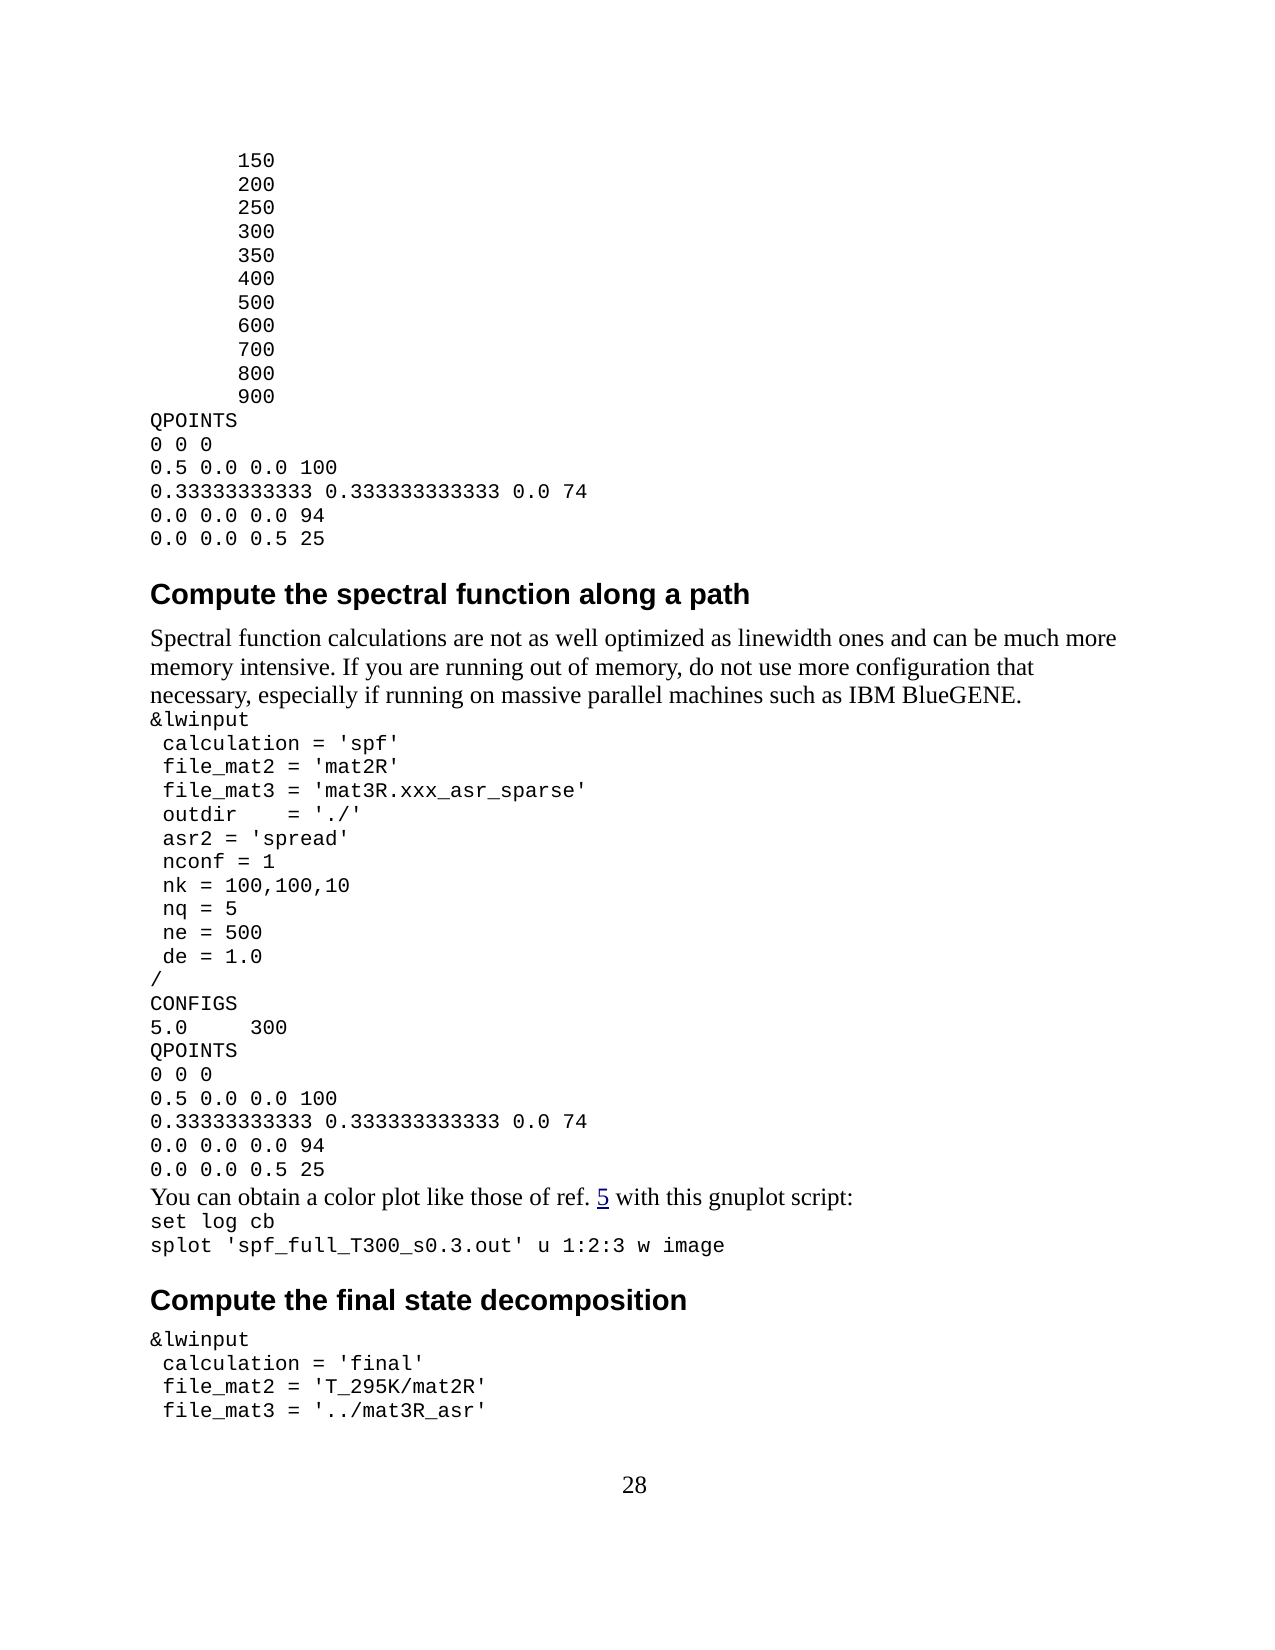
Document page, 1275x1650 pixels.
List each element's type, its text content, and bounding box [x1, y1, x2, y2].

text 350 [150, 244, 1125, 268]
text CONFIGS [150, 993, 1125, 1017]
text 0.33333333333 0.333333333333 0.0 74 [150, 1111, 1125, 1135]
text 250 [150, 197, 1125, 221]
text nq = 5 [150, 898, 1125, 922]
text calculation = 'spf' [150, 733, 1125, 757]
text outdir = './' [150, 804, 1125, 827]
text 0.0 0.0 0.5 25 [150, 528, 1125, 552]
text 150 [150, 150, 1125, 174]
subtitle Compute the final state decomposition [150, 1283, 1125, 1317]
text 0.5 0.0 0.0 100 [150, 1088, 1125, 1111]
text splot 'spf_full_T300_s0.3.out' u 1:2:3 w image [150, 1234, 1125, 1258]
text 500 [150, 292, 1125, 316]
text calculation = 'final' [150, 1353, 1125, 1377]
text You can obtain a color plot like those of ref. 5 with this gnuplot script: [150, 1182, 1125, 1211]
subtitle Compute the spectral function along a path [150, 577, 1125, 611]
text QPOINTS [150, 410, 1125, 434]
text 400 [150, 268, 1125, 292]
text Spectral function calculations are not as well optimized as linewidth ones and can be much more memory intensive. If you are running out of memory, do not use more configuration that necessary, especially if running on massive parallel machines such as IBM BlueGENE. [150, 623, 1125, 709]
text 300 [150, 221, 1125, 244]
text file_mat2 = 'T_295K/mat2R' [150, 1377, 1125, 1400]
text 0.0 0.0 0.5 25 [150, 1158, 1125, 1182]
text 0.0 0.0 0.0 94 [150, 505, 1125, 528]
text nconf = 1 [150, 851, 1125, 875]
text 900 [150, 386, 1125, 410]
text set log cb [150, 1211, 1125, 1234]
text file_mat2 = 'mat2R' [150, 757, 1125, 780]
text 0 0 0 [150, 434, 1125, 457]
text / [150, 969, 1125, 993]
text 0.33333333333 0.333333333333 0.0 74 [150, 481, 1125, 505]
text 600 [150, 316, 1125, 339]
text 200 [150, 174, 1125, 197]
text file_mat3 = 'mat3R.xxx_asr_sparse' [150, 780, 1125, 804]
text 0 0 0 [150, 1064, 1125, 1088]
text 5.0 300 [150, 1017, 1125, 1040]
text 0.5 0.0 0.0 100 [150, 457, 1125, 481]
text 700 [150, 339, 1125, 363]
text QPOINTS [150, 1040, 1125, 1064]
text ne = 500 [150, 922, 1125, 946]
text 0.0 0.0 0.0 94 [150, 1135, 1125, 1158]
text de = 1.0 [150, 946, 1125, 969]
text 800 [150, 363, 1125, 386]
text asr2 = 'spread' [150, 827, 1125, 851]
text &lwinput [150, 1329, 1125, 1353]
text &lwinput [150, 709, 1125, 733]
text nk = 100,100,10 [150, 875, 1125, 898]
text file_mat3 = '../mat3R_asr' [150, 1400, 1125, 1424]
